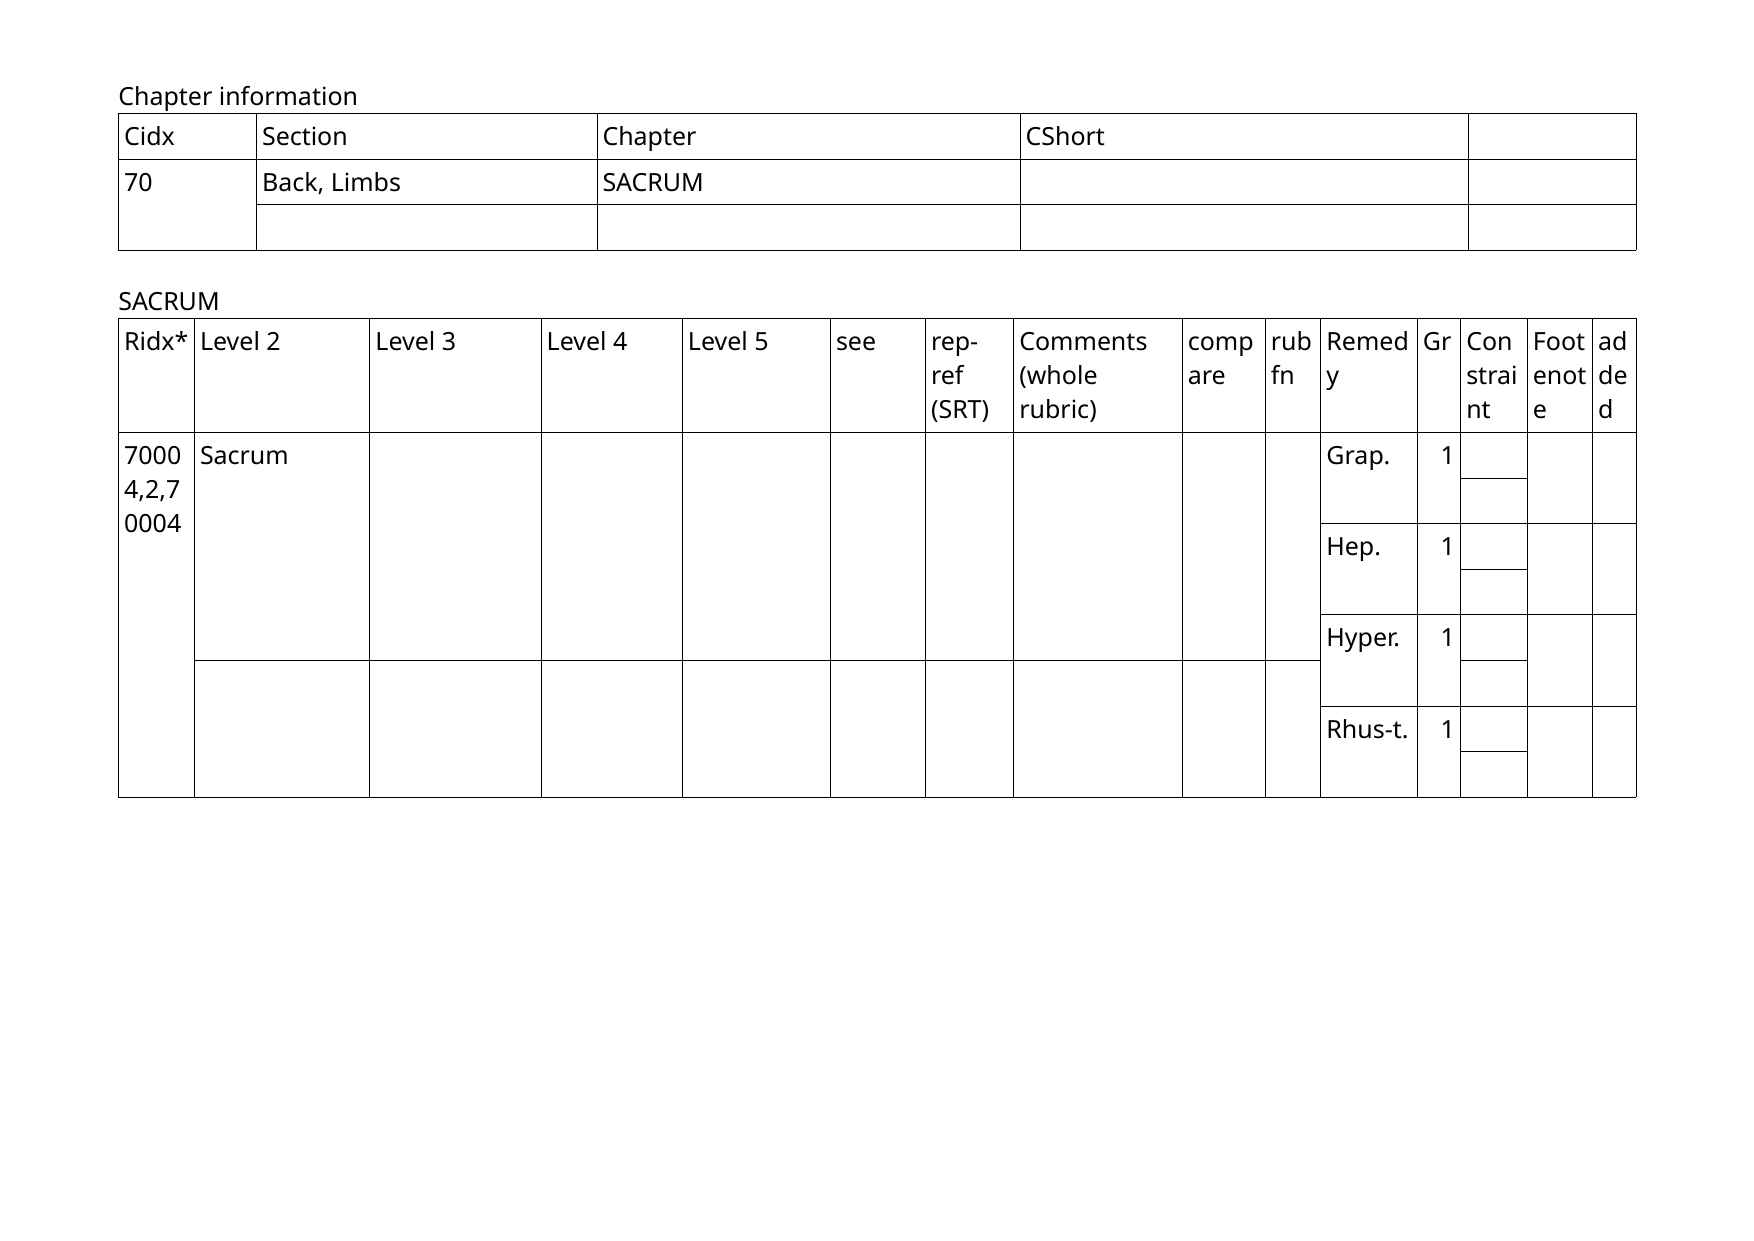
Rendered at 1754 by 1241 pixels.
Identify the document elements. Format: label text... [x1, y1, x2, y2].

table_cell 70004,2,70004 [119, 433, 194, 797]
table_cell [1014, 661, 1182, 797]
table_header Ridx* [119, 319, 194, 432]
table_cell [1183, 433, 1265, 660]
table_cell Back, Limbs [257, 160, 597, 204]
table_header Chapter [598, 114, 1020, 158]
table_cell 70 [119, 160, 256, 250]
table_header compare [1183, 319, 1265, 432]
table_header Cidx [119, 114, 256, 158]
table_cell [1593, 524, 1636, 614]
table_cell 1 [1418, 433, 1460, 523]
table_cell [1593, 615, 1636, 706]
table_cell [257, 205, 597, 250]
table_header [1469, 114, 1636, 158]
table_header Level 4 [542, 319, 682, 432]
table_header see [831, 319, 925, 432]
table_header Remedy [1321, 319, 1417, 432]
table_cell [1593, 433, 1636, 523]
table_cell [1461, 707, 1527, 751]
text Chapter information [118, 79, 1636, 113]
table_cell [370, 433, 541, 660]
table_cell [1461, 570, 1527, 614]
table_cell [683, 433, 830, 660]
table_cell [926, 433, 1013, 660]
table_cell [831, 661, 925, 797]
table_cell 1 [1418, 524, 1460, 614]
table_header Constraint [1461, 319, 1527, 432]
table_cell [831, 433, 925, 660]
table_cell [1021, 205, 1468, 250]
table_header Comments (whole rubric) [1014, 319, 1182, 432]
table_cell [1021, 160, 1468, 204]
table_header added [1593, 319, 1636, 432]
table_cell [1266, 661, 1320, 797]
table_cell [926, 661, 1013, 797]
table_cell Rhus-t. [1321, 707, 1417, 797]
table_cell [370, 661, 541, 797]
table_cell 1 [1418, 615, 1460, 706]
table_header Section [257, 114, 597, 158]
table_cell [1461, 433, 1527, 477]
table_header Level 3 [370, 319, 541, 432]
table_cell [1461, 479, 1527, 523]
table_cell [1266, 433, 1320, 660]
table_cell [683, 661, 830, 797]
table_cell [598, 205, 1020, 250]
table_cell Hep. [1321, 524, 1417, 614]
table_header Gr [1418, 319, 1460, 432]
table_header Level 2 [195, 319, 369, 432]
table_cell [195, 661, 369, 797]
table_cell [1528, 433, 1592, 523]
table_cell [1183, 661, 1265, 797]
table_header rep-ref (SRT) [926, 319, 1013, 432]
table_cell [1461, 752, 1527, 797]
table_cell SACRUM [598, 160, 1020, 204]
table_cell Sacrum [195, 433, 369, 660]
table_cell [542, 661, 682, 797]
table_header CShort [1021, 114, 1468, 158]
table_header Level 5 [683, 319, 830, 432]
table_cell [1014, 433, 1182, 660]
table_header Footenote [1528, 319, 1592, 432]
table_cell Grap. [1321, 433, 1417, 523]
table_cell [1593, 707, 1636, 797]
table_cell [1528, 707, 1592, 797]
table_cell [1528, 524, 1592, 614]
table_header rub fn [1266, 319, 1320, 432]
table_cell [1461, 524, 1527, 569]
table_cell [1469, 205, 1636, 250]
text SACRUM [118, 284, 1636, 318]
table_cell [1461, 615, 1527, 660]
table_cell [1469, 160, 1636, 204]
table_cell [1461, 661, 1527, 706]
table_cell Hyper. [1321, 615, 1417, 706]
table_cell [542, 433, 682, 660]
table_cell [1528, 615, 1592, 706]
table_cell 1 [1418, 707, 1460, 797]
